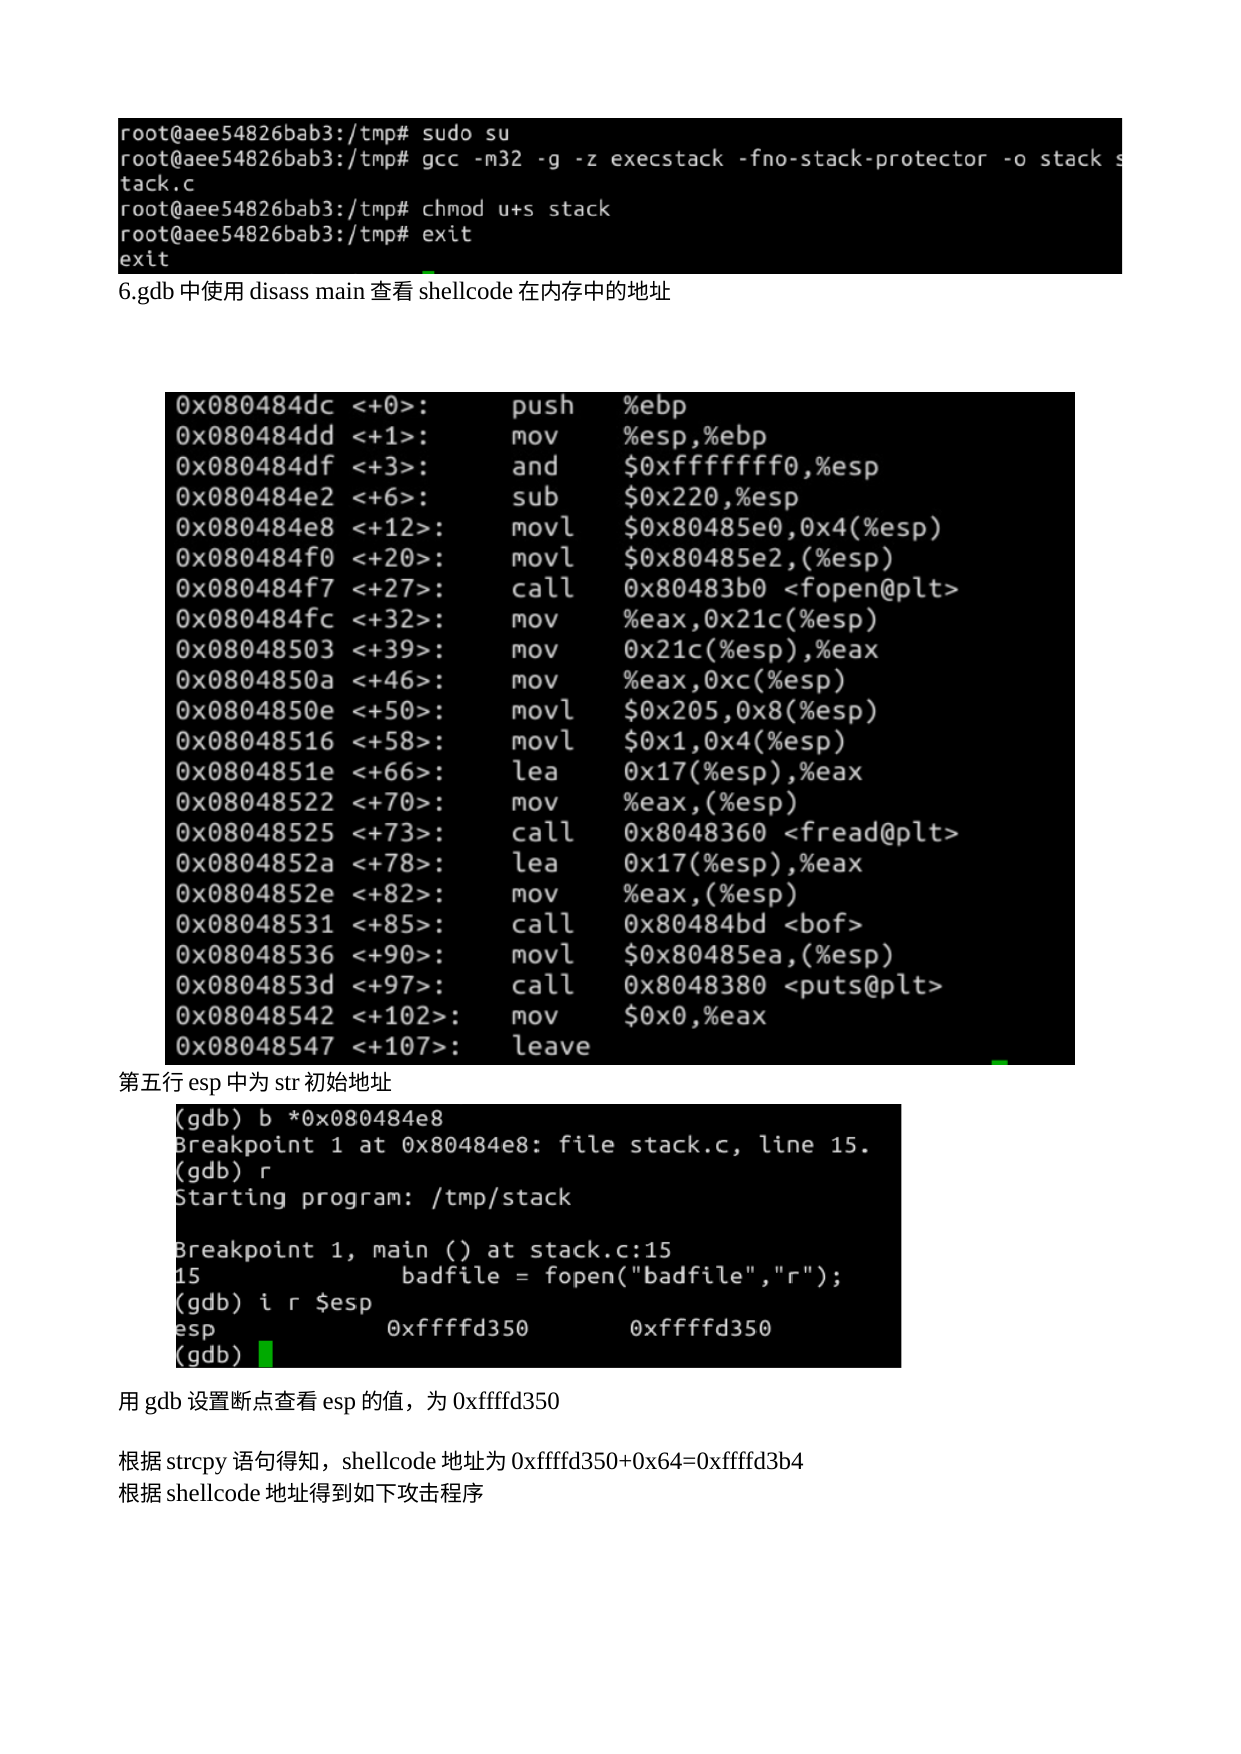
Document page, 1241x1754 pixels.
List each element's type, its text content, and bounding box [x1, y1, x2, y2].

text 用gdb设置断点查看esp的值，为0xffffd350 [118, 1384, 1122, 1415]
picture [118, 118, 1123, 274]
picture [165, 392, 1075, 1065]
text 6.gdb中使用disass main查看shellcode在内存中的地址 [118, 274, 1122, 306]
picture [176, 1104, 902, 1368]
text 根据strcpy语句得知，shellcode地址为0xffffd350+0x64=0xffffd3b4 [118, 1444, 1122, 1476]
text 第五行esp中为str初始地址 [118, 392, 1122, 1096]
text 根据shellcode地址得到如下攻击程序 [118, 1476, 1122, 1507]
